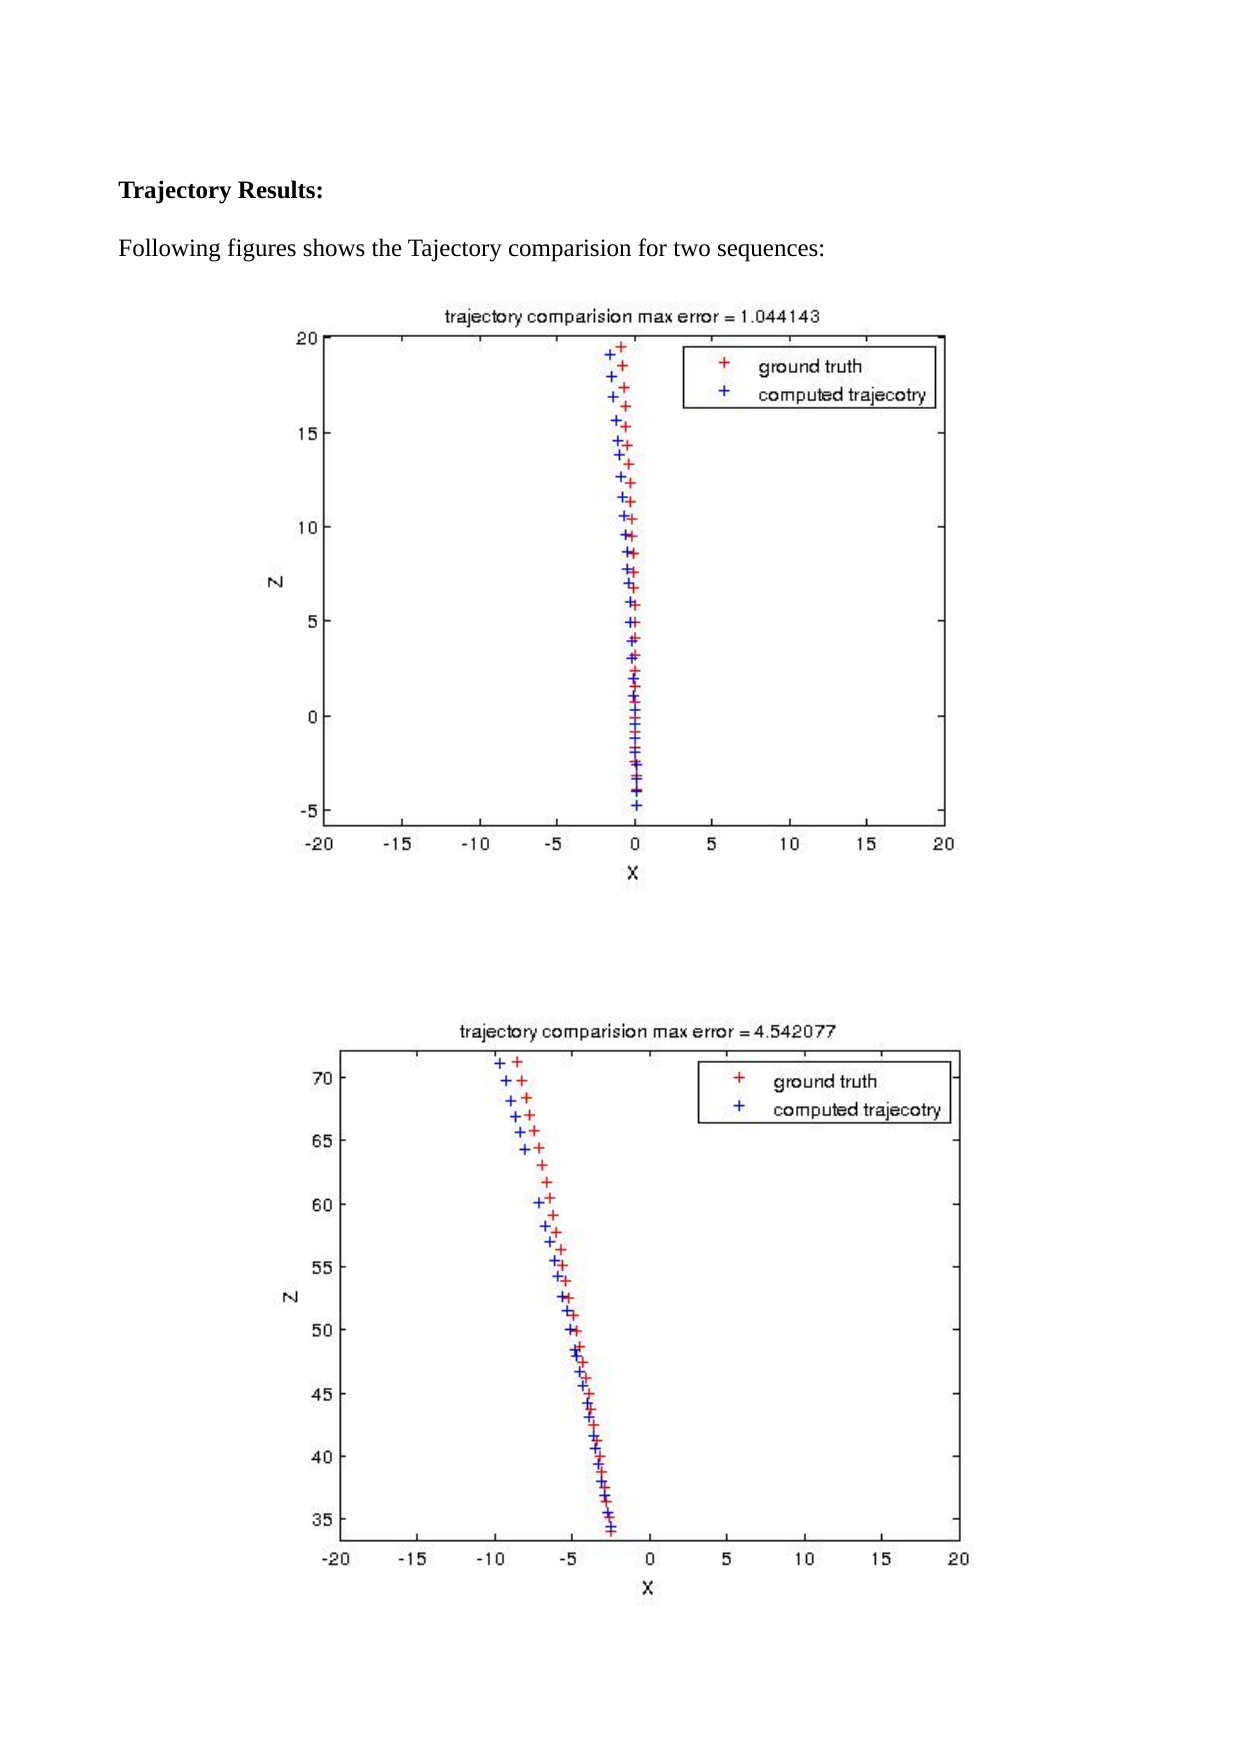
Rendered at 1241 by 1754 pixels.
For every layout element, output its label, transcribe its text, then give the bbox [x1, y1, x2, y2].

picture [235, 1005, 1036, 1606]
text Following figures shows the Tajectory comparision for two sequences: [118, 233, 1122, 262]
picture [220, 290, 1020, 891]
text Trajectory Results: [118, 176, 1122, 204]
